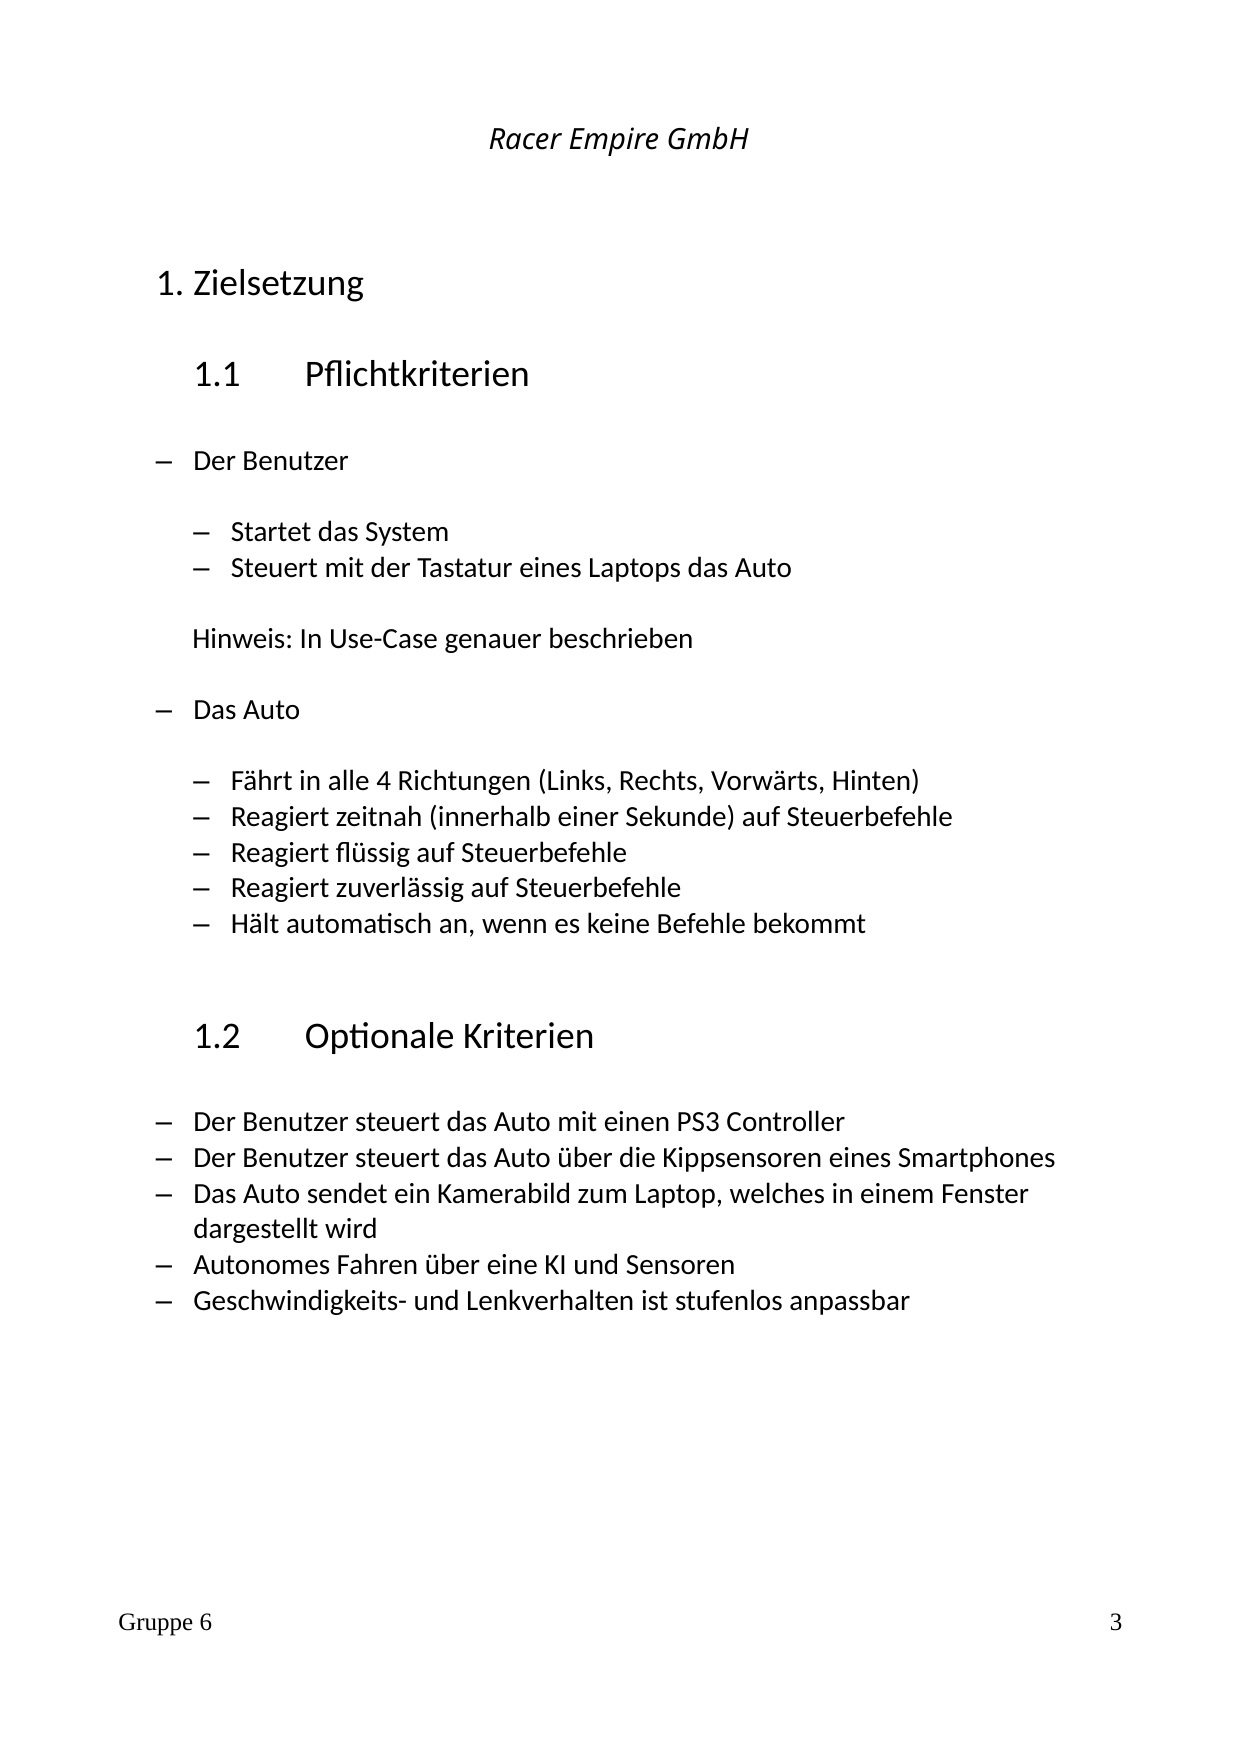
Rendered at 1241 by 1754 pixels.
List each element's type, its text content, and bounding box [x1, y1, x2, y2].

list Fährt in alle 4 Richtungen (Links, Rechts, Vorwärts, Hinten) [193, 762, 1122, 798]
list Geschwindigkeits- und Lenkverhalten ist stufenlos anpassbar [156, 1282, 1122, 1317]
list Der Benutzer steuert das Auto über die Kippsensoren eines Smartphones [156, 1139, 1122, 1175]
list Das Auto [156, 691, 1122, 727]
text Hinweis: In Use-Case genauer beschrieben [118, 620, 1122, 656]
list Reagiert zuverlässig auf Steuerbefehle [193, 869, 1122, 905]
list Zielsetzung [156, 258, 1122, 304]
list Steuert mit der Tastatur eines Laptops das Auto [193, 549, 1122, 584]
list Der Benutzer steuert das Auto mit einen PS3 Controller [156, 1103, 1122, 1139]
list Reagiert flüssig auf Steuerbefehle [193, 834, 1122, 869]
list Autonomes Fahren über eine KI und Sensoren [156, 1246, 1122, 1282]
list Das Auto sendet ein Kamerabild zum Laptop, welches in einem Fenster dargestellt wird [156, 1175, 1122, 1246]
list Reagiert zeitnah (innerhalb einer Sekunde) auf Steuerbefehle [193, 798, 1122, 834]
list Pflichtkriterien [193, 350, 1122, 396]
list Der Benutzer [156, 442, 1122, 477]
list Optionale Kriterien [193, 1012, 1122, 1058]
list Hält automatisch an, wenn es keine Befehle bekommt [193, 905, 1122, 941]
list Startet das System [193, 513, 1122, 549]
